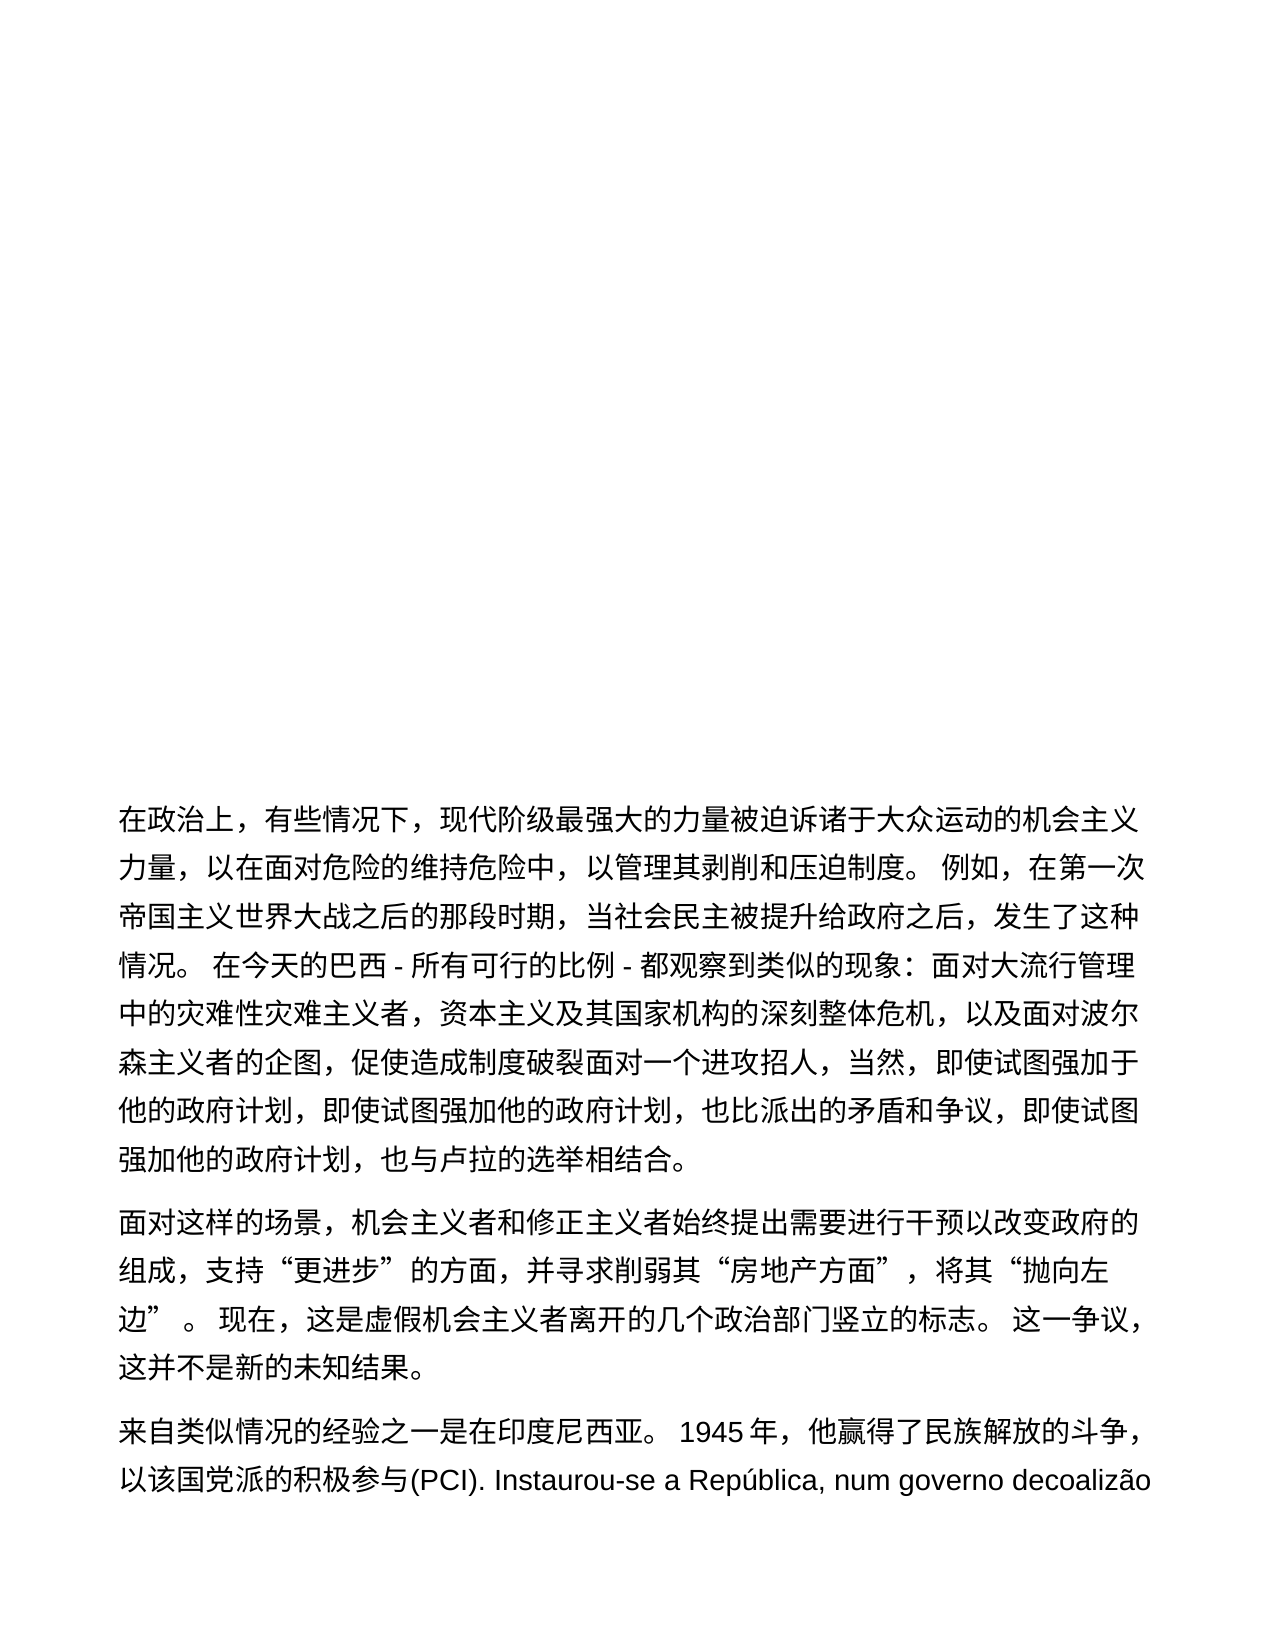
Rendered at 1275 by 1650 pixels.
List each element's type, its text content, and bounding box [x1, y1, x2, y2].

text 在政治上，有些情况下，现代阶级最强大的力量被迫诉诸于大众运动的机会主义力量，以在面对危险的维持危险中，以管理其剥削和压迫制度。 例如，在第一次帝国主义世界大战之后的那段时期，当社会民主被提升给政府之后，发生了这种情况。 在今天的巴西 - 所有可行的比例 - 都观察到类似的现象：面对大流行管理中的灾难性灾难主义者，资本主义及其国家机构的深刻整体危机，以及面对波尔森主义者的企图，促使造成制度破裂面对一个进攻招人，当然，即使试图强加于他的政府计划，即使试图强加他的政府计划，也比派出的矛盾和争议，即使试图强加他的政府计划，也与卢拉的选举相结合。 [118, 118, 1157, 1178]
text 来自类似情况的经验之一是在印度尼西亚。 1945年，他赢得了民族解放的斗争，以该国党派的积极参与(PCI). Instaurou-se a República, num governo decoalizão [118, 1408, 1157, 1499]
text 面对这样的场景，机会主义者和修正主义者始终提出需要进行干预以改变政府的组成，支持“更进步”的方面，并寻求削弱其“房地产方面”，将其“抛向左边” 。 现在，这是虚假机会主义者离开的几个政治部门竖立的标志。 这一争议，这并不是新的未知结果。 [118, 1199, 1157, 1387]
